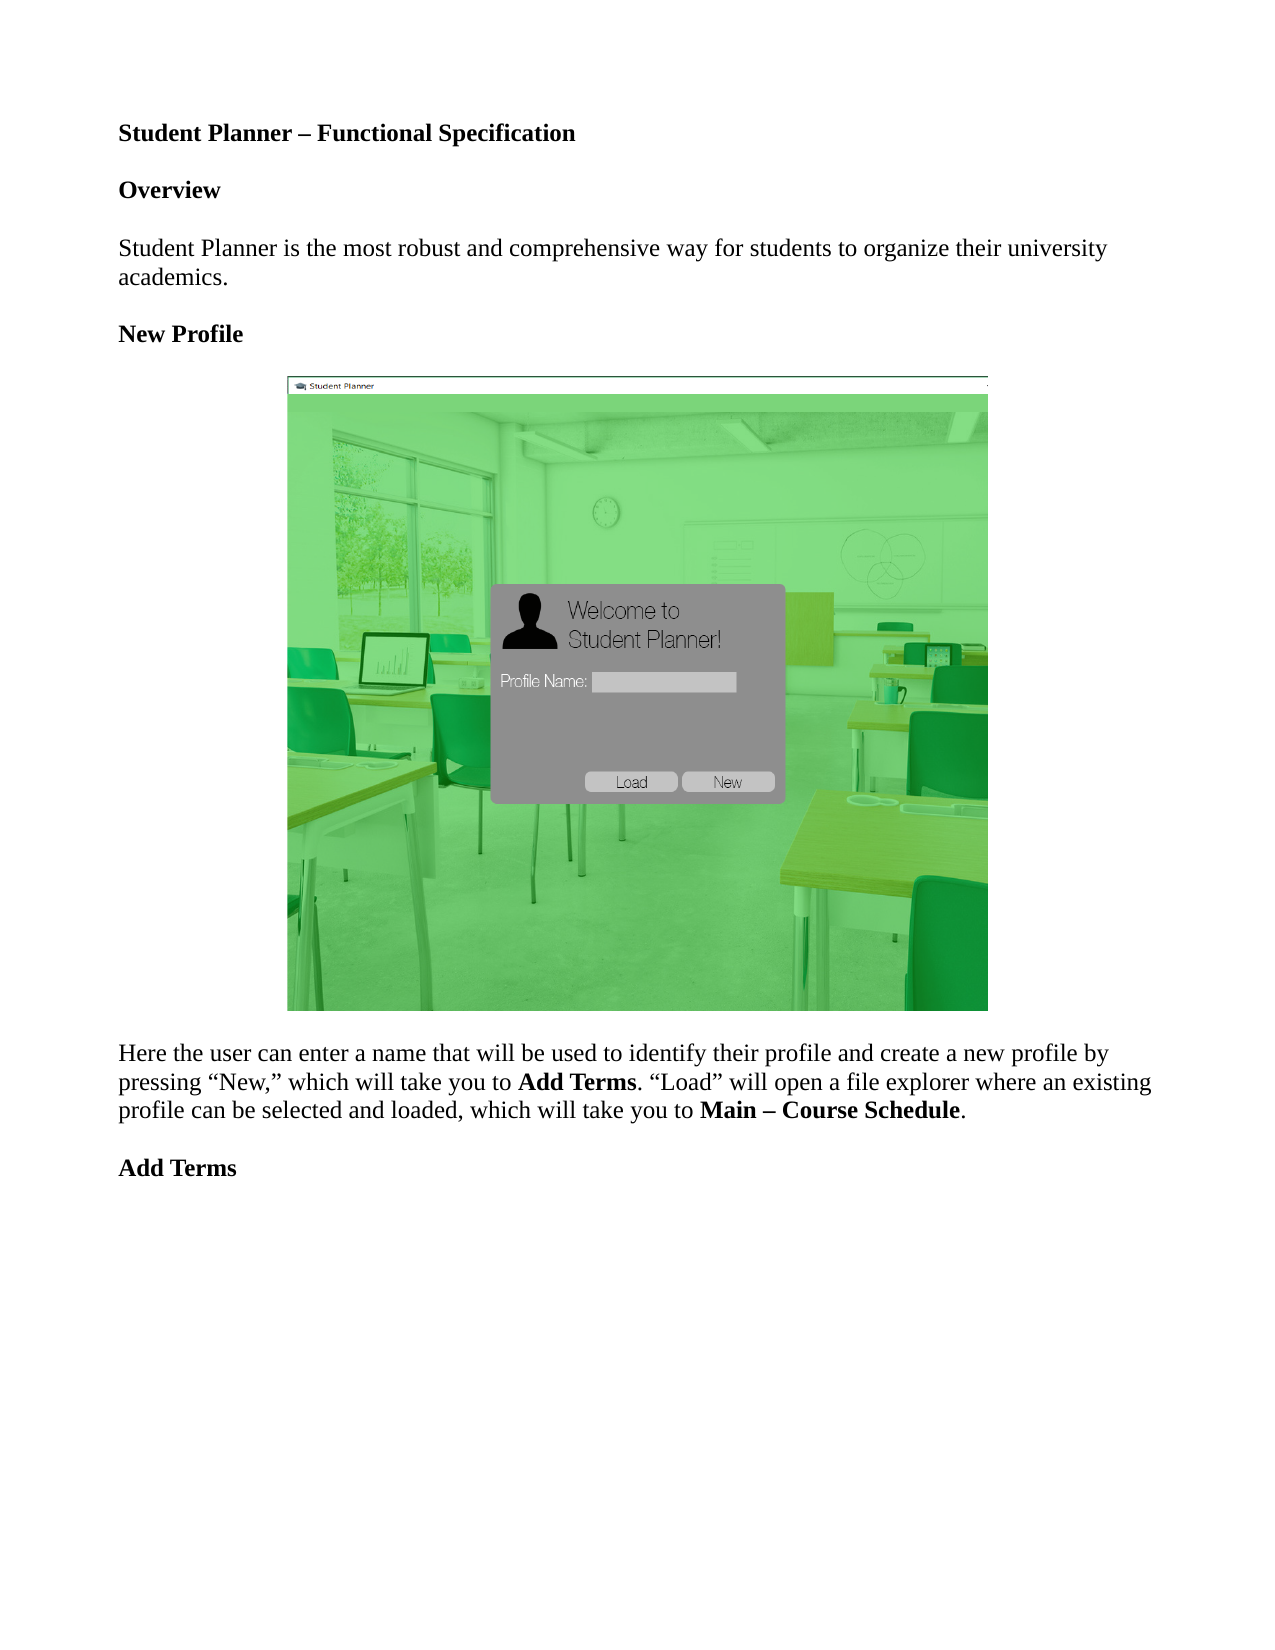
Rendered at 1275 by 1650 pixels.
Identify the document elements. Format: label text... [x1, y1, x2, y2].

text Student Planner – Functional Specification [118, 118, 1157, 147]
text New Profile [118, 319, 1157, 348]
text Add Terms [118, 1153, 1157, 1182]
picture [287, 376, 988, 1011]
text Here the user can enter a name that will be used to identify their profile and create a new profile by pressing “New,” which will take you to Add Terms. “Load” will open a file explorer where an existing profile can be selected and loaded, which will take you to Main – Course Schedule. [118, 1038, 1157, 1124]
text Overview [118, 176, 1157, 204]
text Student Planner is the most robust and comprehensive way for students to organize their university academics. [118, 233, 1157, 291]
